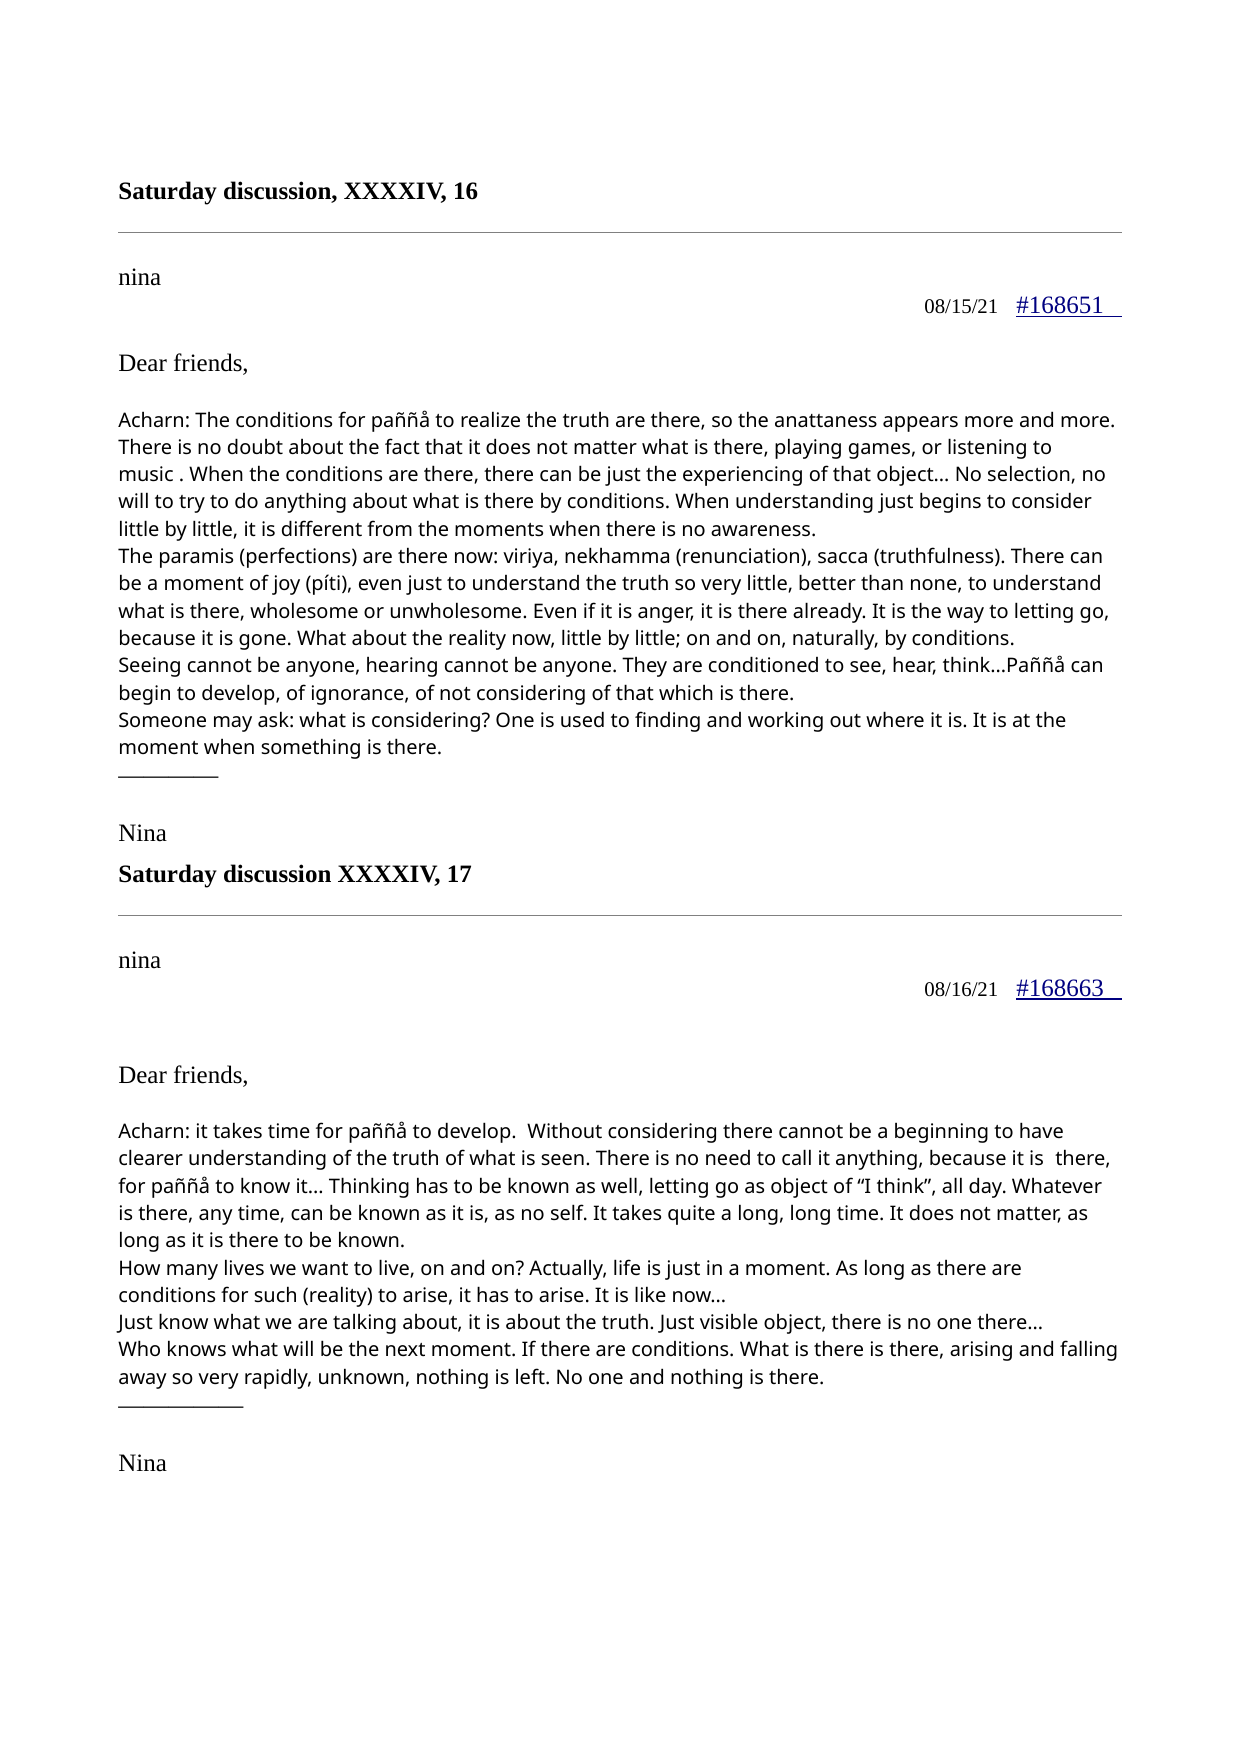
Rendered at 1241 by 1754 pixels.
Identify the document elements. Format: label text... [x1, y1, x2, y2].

subtitle Saturday discussion, XXXXIV, 16 [118, 176, 1122, 205]
subtitle Saturday discussion XXXXIV, 17 [118, 859, 1122, 888]
table_header nina 08/15/21 #168651 Dear friends, Acharn: The conditions for paññå to realize the truth are there, so the anattaness appears more and more. There is no doubt about the fact that it does not matter what is there, playing games, or listening to music . When the conditions are there, there can be just the experiencing of that object… No selection, no will to try to do anything about what is there by conditions. When understanding just begins to consider little by little, it is different from the moments when there is no awareness. The paramis (perfections) are there now: viriya, nekhamma (renunciation), sacca (truthfulness). There can be a moment of joy (píti), even just to understand the truth so very little, better than none, to understand what is there, wholesome or unwholesome. Even if it is anger, it is there already. It is the way to letting go, because it is gone. What about the reality now, little by little; on and on, naturally, by conditions. Seeing cannot be anyone, hearing cannot be anyone. They are conditioned to see, hear, think…Paññå can begin to develop, of ignorance, of not considering of that which is there. Someone may ask: what is considering? One is used to finding and working out where it is. It is at the moment when something is there. ———— Nina [118, 233, 1122, 847]
table_header nina 08/16/21 #168663 Dear friends, Acharn: it takes time for paññå to develop. Without considering there cannot be a beginning to have clearer understanding of the truth of what is seen. There is no need to call it anything, because it is there, for paññå to know it… Thinking has to be known as well, letting go as object of “I think”, all day. Whatever is there, any time, can be known as it is, as no self. It takes quite a long, long time. It does not matter, as long as it is there to be known. How many lives we want to live, on and on? Actually, life is just in a moment. As long as there are conditions for such (reality) to arise, it has to arise. It is like now… Just know what we are talking about, it is about the truth. Just visible object, there is no one there… Who knows what will be the next moment. If there are conditions. What is there is there, arising and falling away so very rapidly, unknown, nothing is left. No one and nothing is there. ————— Nina [118, 916, 1122, 1476]
